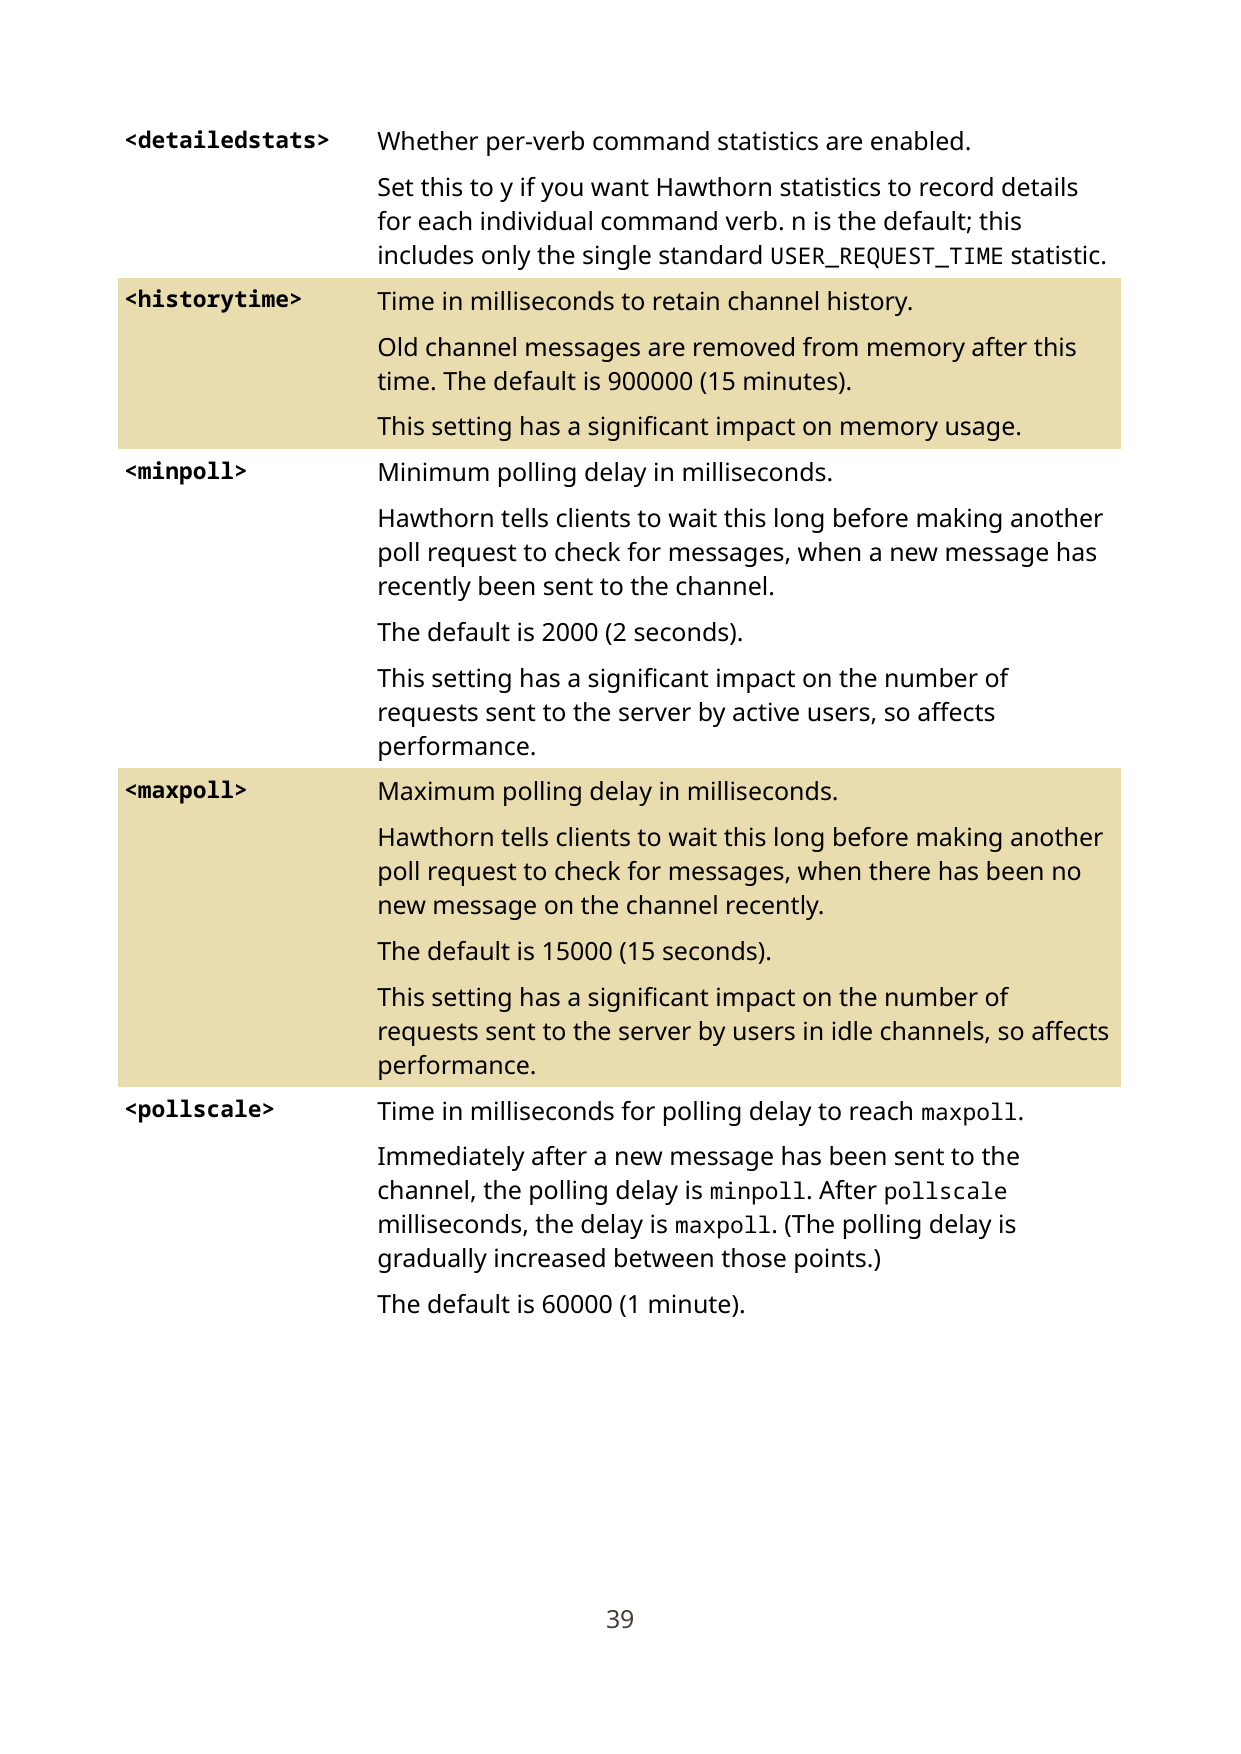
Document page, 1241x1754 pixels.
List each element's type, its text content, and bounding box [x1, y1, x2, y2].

table_cell Time in milliseconds for polling delay to reach maxpoll. Immediately after a new message has been sent to the channel, the polling delay is minpoll. After pollscale milliseconds, the delay is maxpoll. (The polling delay is gradually increased between those points.) The default is 60000 (1 minute). [371, 1088, 1121, 1327]
table_cell <minpoll> [118, 449, 371, 768]
table_cell Minimum polling delay in milliseconds. Hawthorn tells clients to wait this long before making another poll request to check for messages, when a new message has recently been sent to the channel. The default is 2000 (2 seconds). This setting has a significant impact on the number of requests sent to the server by active users, so affects performance. [371, 449, 1121, 768]
table_cell Maximum polling delay in milliseconds. Hawthorn tells clients to wait this long before making another poll request to check for messages, when there has been no new message on the channel recently. The default is 15000 (15 seconds). This setting has a significant impact on the number of requests sent to the server by users in idle channels, so affects performance. [371, 768, 1121, 1087]
table_cell <maxpoll> [118, 768, 371, 1087]
table_cell <historytime> [118, 278, 371, 449]
table_cell <detailedstats> [118, 118, 371, 278]
table_cell Whether per-verb command statistics are enabled. Set this to y if you want Hawthorn statistics to record details for each individual command verb. n is the default; this includes only the single standard USER_REQUEST_TIME statistic. [371, 118, 1121, 278]
table_cell Time in milliseconds to retain channel history. Old channel messages are removed from memory after this time. The default is 900000 (15 minutes). This setting has a significant impact on memory usage. [371, 278, 1121, 449]
table_cell <pollscale> [118, 1088, 371, 1327]
